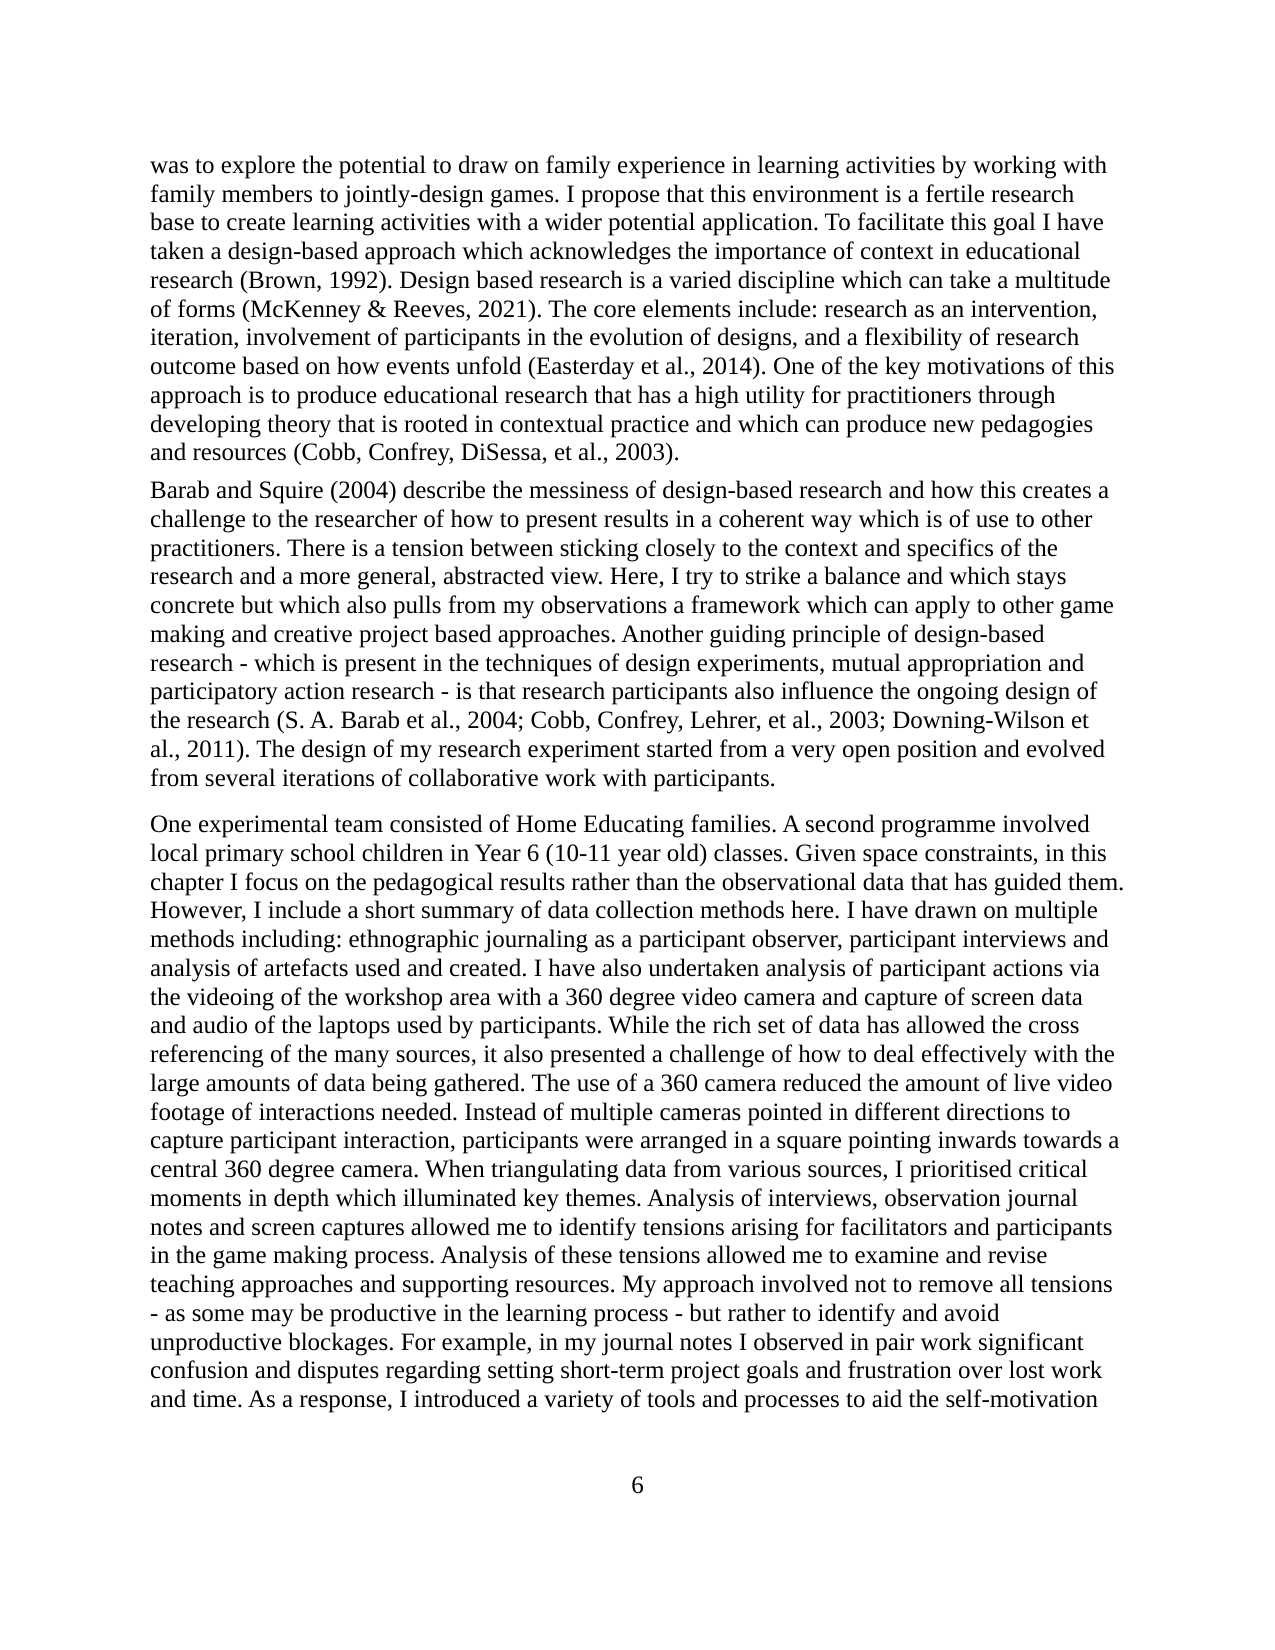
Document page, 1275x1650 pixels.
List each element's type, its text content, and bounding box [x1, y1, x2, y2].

text Barab and Squire (2004) describe the messiness of design-based research and how this creates a challenge to the researcher of how to present results in a coherent way which is of use to other practitioners. There is a tension between sticking closely to the context and specifics of the research and a more general, abstracted view. Here, I try to strike a balance and which stays concrete but which also pulls from my observations a framework which can apply to other game making and creative project based approaches. Another guiding principle of design-based research - which is present in the techniques of design experiments, mutual appropriation and participatory action research - is that research participants also influence the ongoing design of the research (S. A. Barab et al., 2004; Cobb, Confrey, Lehrer, et al., 2003; Downing-Wilson et al., 2011). The design of my research experiment started from a very open position and evolved from several iterations of collaborative work with participants. [150, 475, 1125, 791]
text One experimental team consisted of Home Educating families. A second programme involved local primary school children in Year 6 (10-11 year old) classes. Given space constraints, in this chapter I focus on the pedagogical results rather than the observational data that has guided them. However, I include a short summary of data collection methods here. I have drawn on multiple methods including: ethnographic journaling as a participant observer, participant interviews and analysis of artefacts used and created. I have also undertaken analysis of participant actions via the videoing of the workshop area with a 360 degree video camera and capture of screen data and audio of the laptops used by participants. While the rich set of data has allowed the cross referencing of the many sources, it also presented a challenge of how to deal effectively with the large amounts of data being gathered. The use of a 360 camera reduced the amount of live video footage of interactions needed. Instead of multiple cameras pointed in different directions to capture participant interaction, participants were arranged in a square pointing inwards towards a central 360 degree camera. When triangulating data from various sources, I prioritised critical moments in depth which illuminated key themes. Analysis of interviews, observation journal notes and screen captures allowed me to identify tensions arising for facilitators and participants in the game making process. Analysis of these tensions allowed me to examine and revise teaching approaches and supporting resources. My approach involved not to remove all tensions - as some may be productive in the learning process - but rather to identify and avoid unproductive blockages. For example, in my journal notes I observed in pair work significant confusion and disputes regarding setting short-term project goals and frustration over lost work and time. As a response, I introduced a variety of tools and processes to aid the self-motivation [150, 809, 1125, 1413]
text was to explore the potential to draw on family experience in learning activities by working with family members to jointly-design games. I propose that this environment is a fertile research base to create learning activities with a wider potential application. To facilitate this goal I have taken a design-based approach which acknowledges the importance of context in educational research (Brown, 1992). Design based research is a varied discipline which can take a multitude of forms (McKenney & Reeves, 2021). The core elements include: research as an intervention, iteration, involvement of participants in the evolution of designs, and a flexibility of research outcome based on how events unfold (Easterday et al., 2014). One of the key motivations of this approach is to produce educational research that has a high utility for practitioners through developing theory that is rooted in contextual practice and which can produce new pedagogies and resources (Cobb, Confrey, DiSessa, et al., 2003). [150, 150, 1125, 466]
